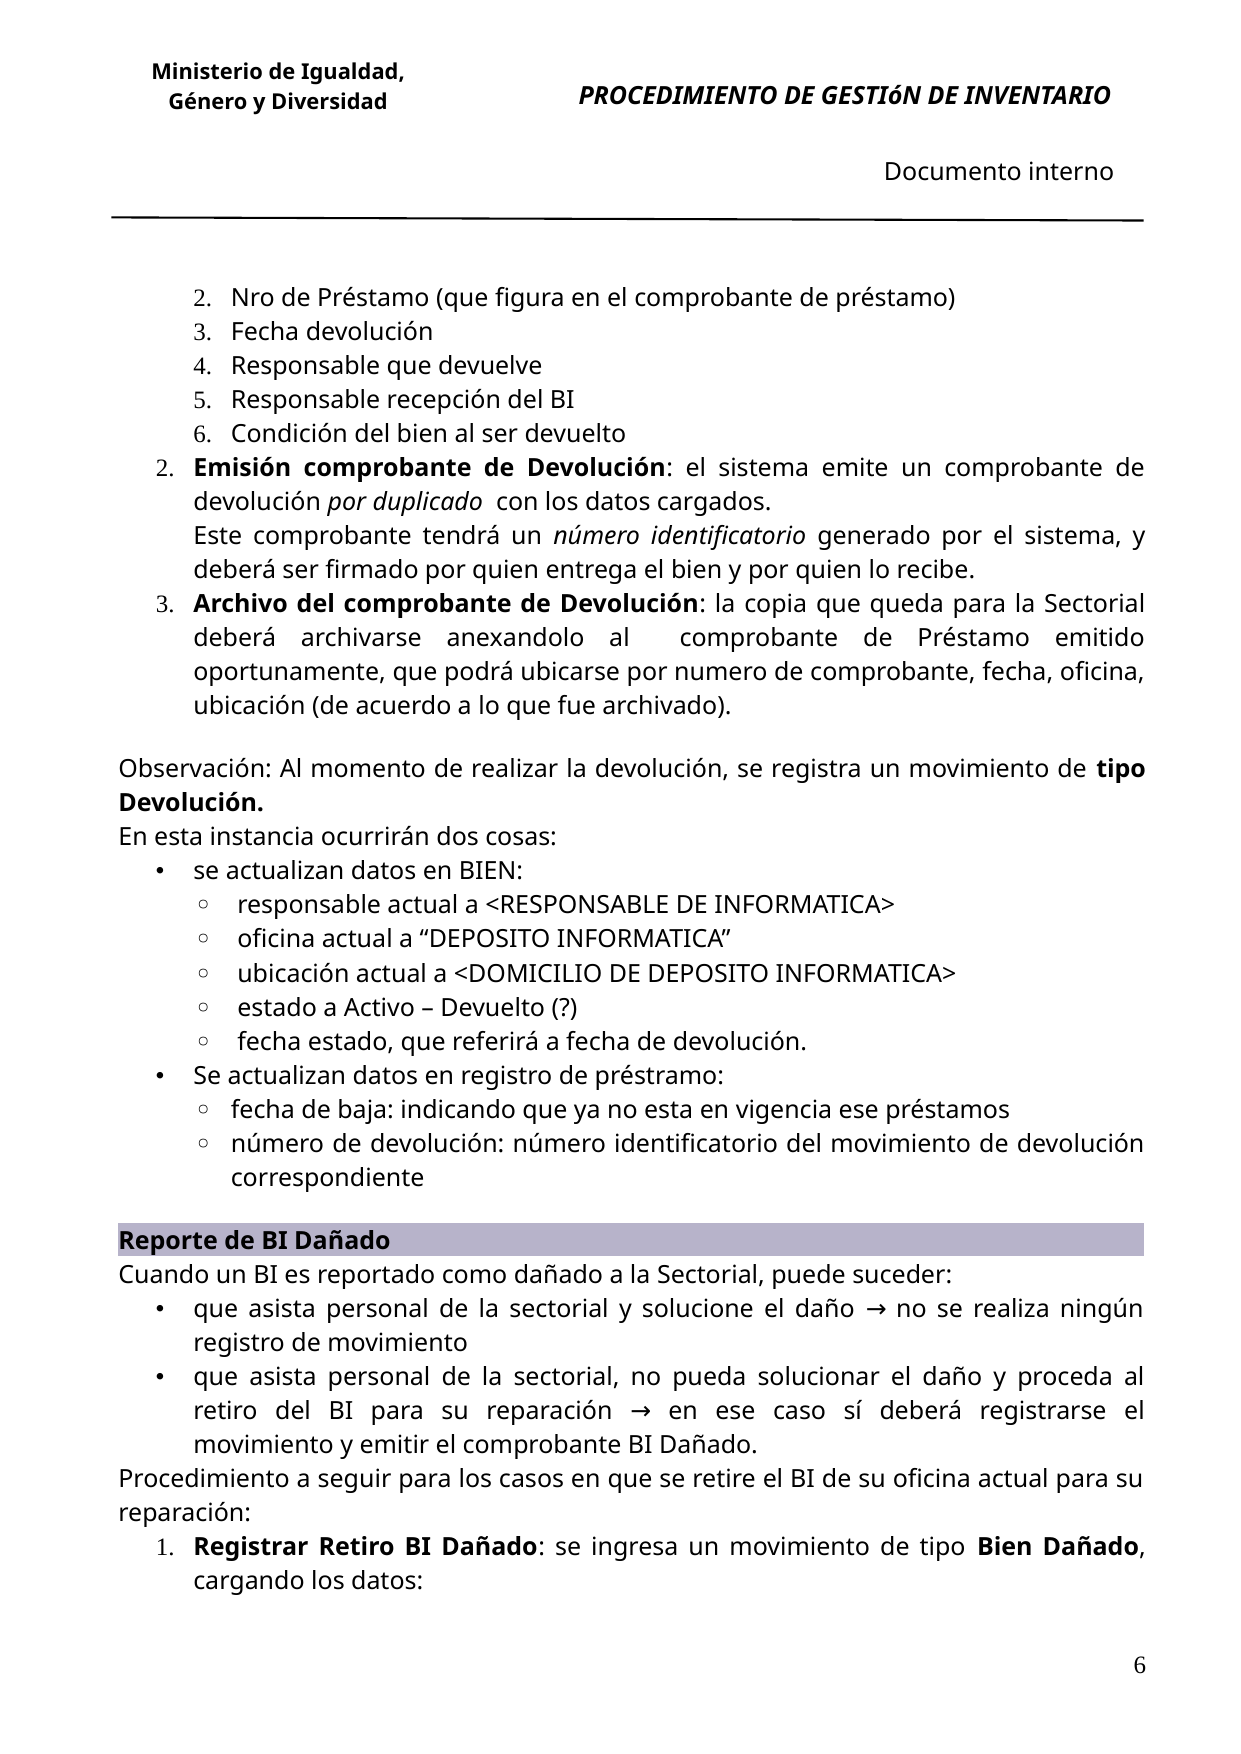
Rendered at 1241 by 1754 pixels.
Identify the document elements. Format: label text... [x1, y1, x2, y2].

list se actualizan datos en BIEN: [156, 853, 1146, 887]
text Reporte de BI Dañado Cuando un BI es reportado como dañado a la Sectorial, puede suceder: [118, 1222, 1146, 1291]
list Responsable que devuelve [193, 347, 1146, 381]
list Emisión comprobante de Devolución: el sistema emite un comprobante de devolución por duplicado con los datos cargados. [156, 449, 1146, 518]
list Registrar Retiro BI Dañado: se ingresa un movimiento de tipo Bien Dañado, cargando los datos: [156, 1529, 1146, 1597]
list fecha estado, que referirá a fecha de devolución. [193, 1023, 1146, 1057]
list Responsable recepción del BI [193, 381, 1146, 416]
list que asista personal de la sectorial, no pueda solucionar el daño y proceda al retiro del BI para su reparación → en ese caso sí deberá registrarse el movimiento y emitir el comprobante BI Dañado. [156, 1359, 1146, 1461]
list número de devolución: número identificatorio del movimiento de devolución correspondiente [193, 1126, 1146, 1194]
list Este comprobante tendrá un número identificatorio generado por el sistema, y deberá ser firmado por quien entrega el bien y por quien lo recibe. [156, 518, 1146, 586]
list estado a Activo – Devuelto (?) [193, 989, 1146, 1023]
list responsable actual a <RESPONSABLE DE INFORMATICA> [193, 887, 1146, 921]
text Observación: Al momento de realizar la devolución, se registra un movimiento de tipo Devolución. [118, 751, 1146, 819]
list Archivo del comprobante de Devolución: la copia que queda para la Sectorial deberá archivarse anexandolo al comprobante de Préstamo emitido oportunamente, que podrá ubicarse por numero de comprobante, fecha, oficina, ubicación (de acuerdo a lo que fue archivado). [156, 586, 1146, 722]
list ubicación actual a <DOMICILIO DE DEPOSITO INFORMATICA> [193, 955, 1146, 989]
list que asista personal de la sectorial y solucione el daño → no se realiza ningún registro de movimiento [156, 1291, 1146, 1359]
text En esta instancia ocurrirán dos cosas: [118, 819, 1146, 853]
text Procedimiento a seguir para los casos en que se retire el BI de su oficina actual para su reparación: [118, 1461, 1146, 1529]
list fecha de baja: indicando que ya no esta en vigencia ese préstamos [193, 1091, 1146, 1126]
list oficina actual a “DEPOSITO INFORMATICA” [193, 921, 1146, 955]
list Se actualizan datos en registro de préstramo: [156, 1057, 1146, 1091]
list Fecha devolución [193, 313, 1146, 347]
list Nro de Préstamo (que figura en el comprobante de préstamo) [193, 279, 1146, 313]
list Condición del bien al ser devuelto [193, 416, 1146, 449]
